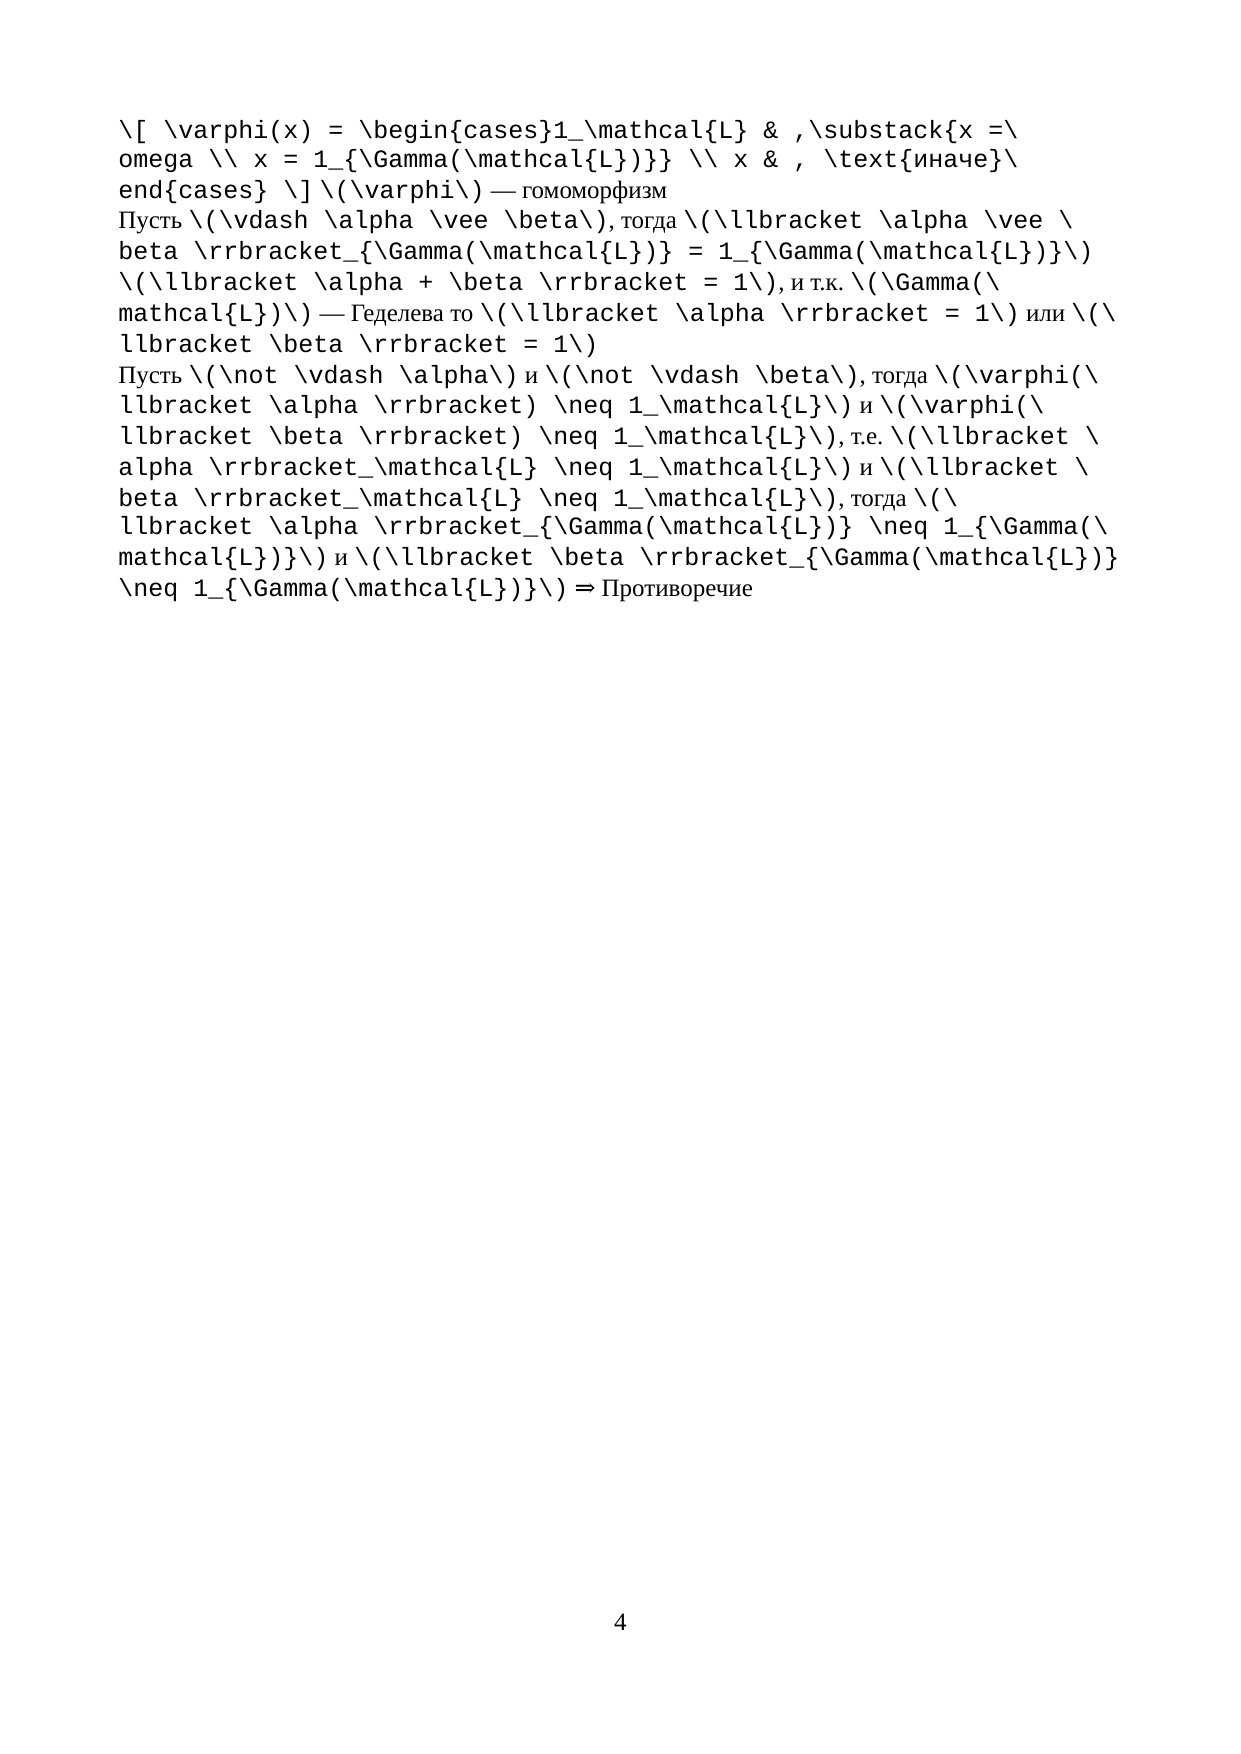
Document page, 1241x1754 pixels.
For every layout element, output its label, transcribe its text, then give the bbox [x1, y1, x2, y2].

text \[ \varphi(x) = \begin{cases}1_\mathcal{L} & ,\substack{x =\omega \\ x = 1_{\Gamma(\mathcal{L})}} \\ x & , \text{иначе}\end{cases} \] \(\varphi\) — гомоморфизм Пусть \(\vdash \alpha \vee \beta\), тогда \(\llbracket \alpha \vee \beta \rrbracket_{\Gamma(\mathcal{L})} = 1_{\Gamma(\mathcal{L})}\) \(\llbracket \alpha + \beta \rrbracket = 1\), и т.к. \(\Gamma(\mathcal{L})\) — Геделева то \(\llbracket \alpha \rrbracket = 1\) или \(\llbracket \beta \rrbracket = 1\) Пусть \(\not \vdash \alpha\) и \(\not \vdash \beta\), тогда \(\varphi(\llbracket \alpha \rrbracket) \neq 1_\mathcal{L}\) и \(\varphi(\llbracket \beta \rrbracket) \neq 1_\mathcal{L}\), т.е. \(\llbracket \alpha \rrbracket_\mathcal{L} \neq 1_\mathcal{L}\) и \(\llbracket \beta \rrbracket_\mathcal{L} \neq 1_\mathcal{L}\), тогда \(\llbracket \alpha \rrbracket_{\Gamma(\mathcal{L})} \neq 1_{\Gamma(\mathcal{L})}\) и \(\llbracket \beta \rrbracket_{\Gamma(\mathcal{L})} \neq 1_{\Gamma(\mathcal{L})}\) ⇒ Противоречие [118, 118, 1122, 604]
